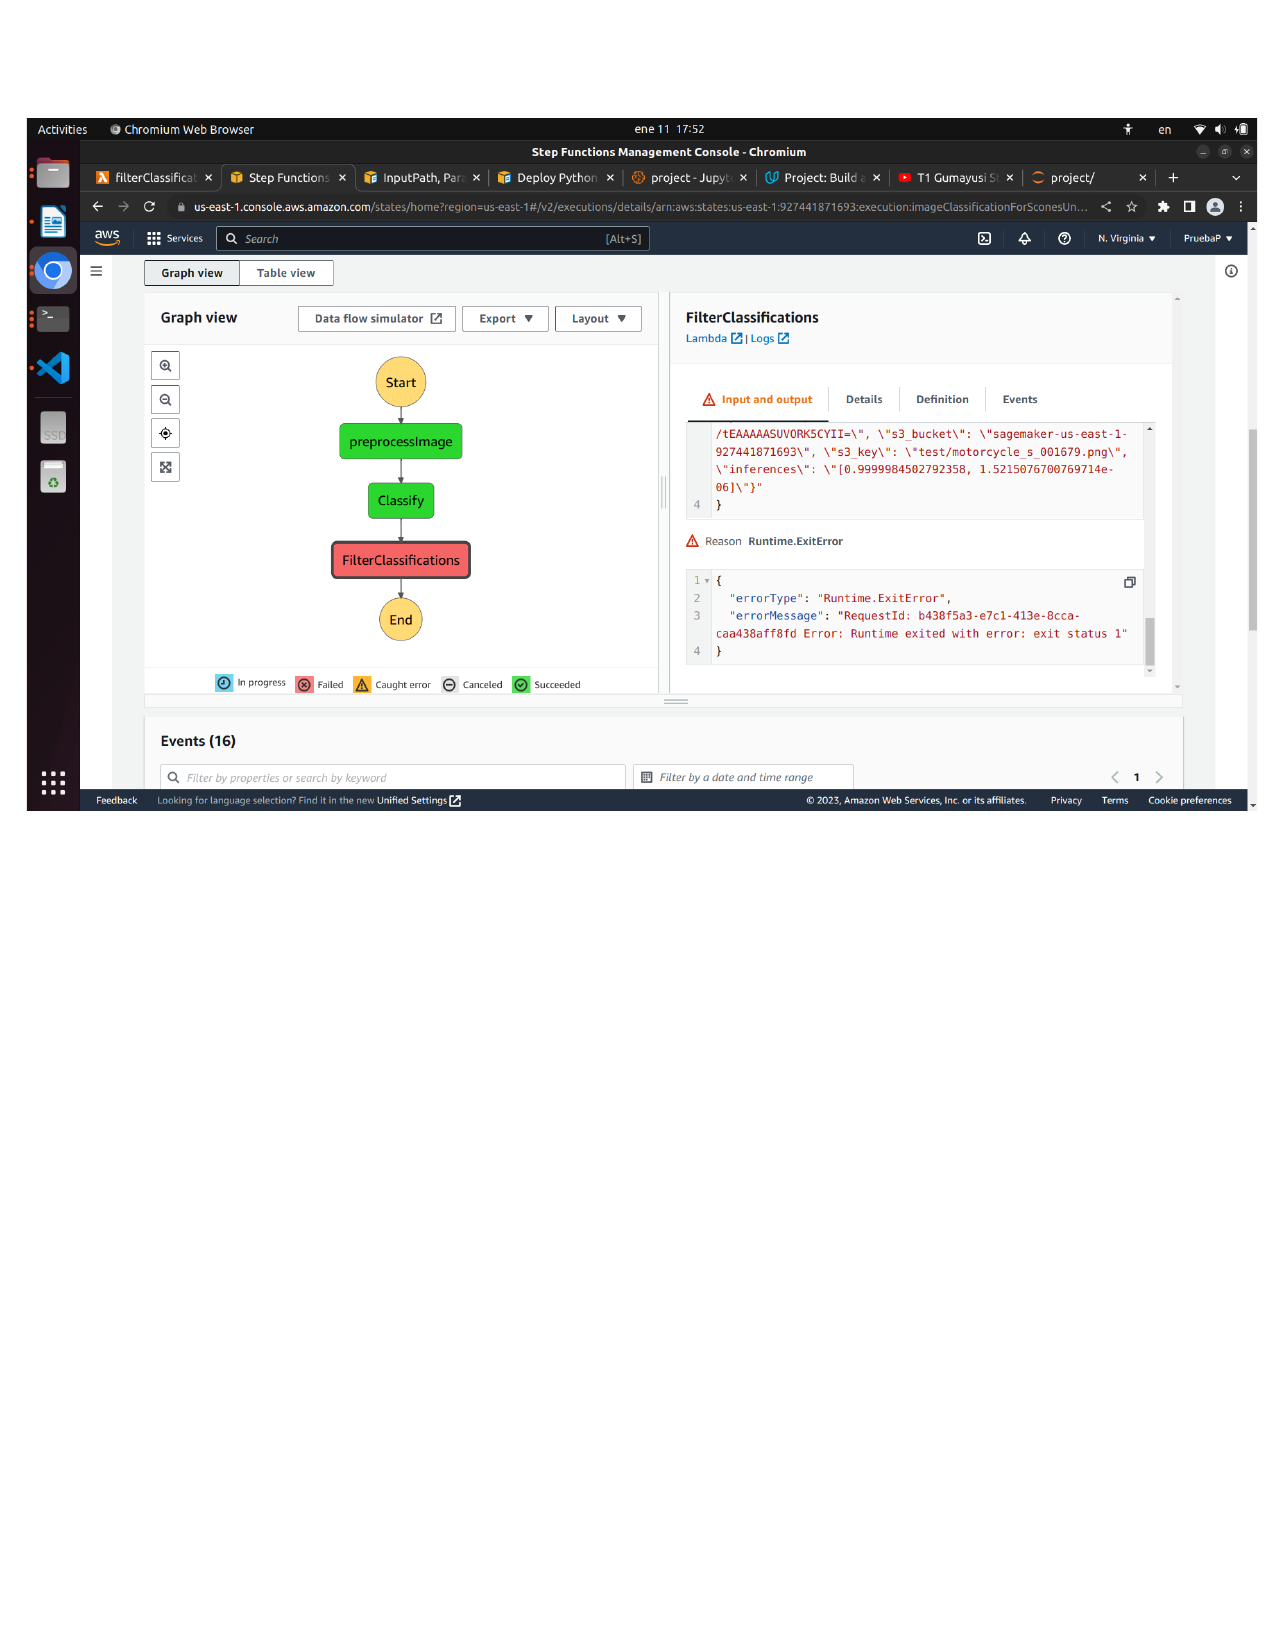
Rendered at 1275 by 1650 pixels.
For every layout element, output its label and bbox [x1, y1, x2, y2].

picture [26, 118, 1258, 811]
